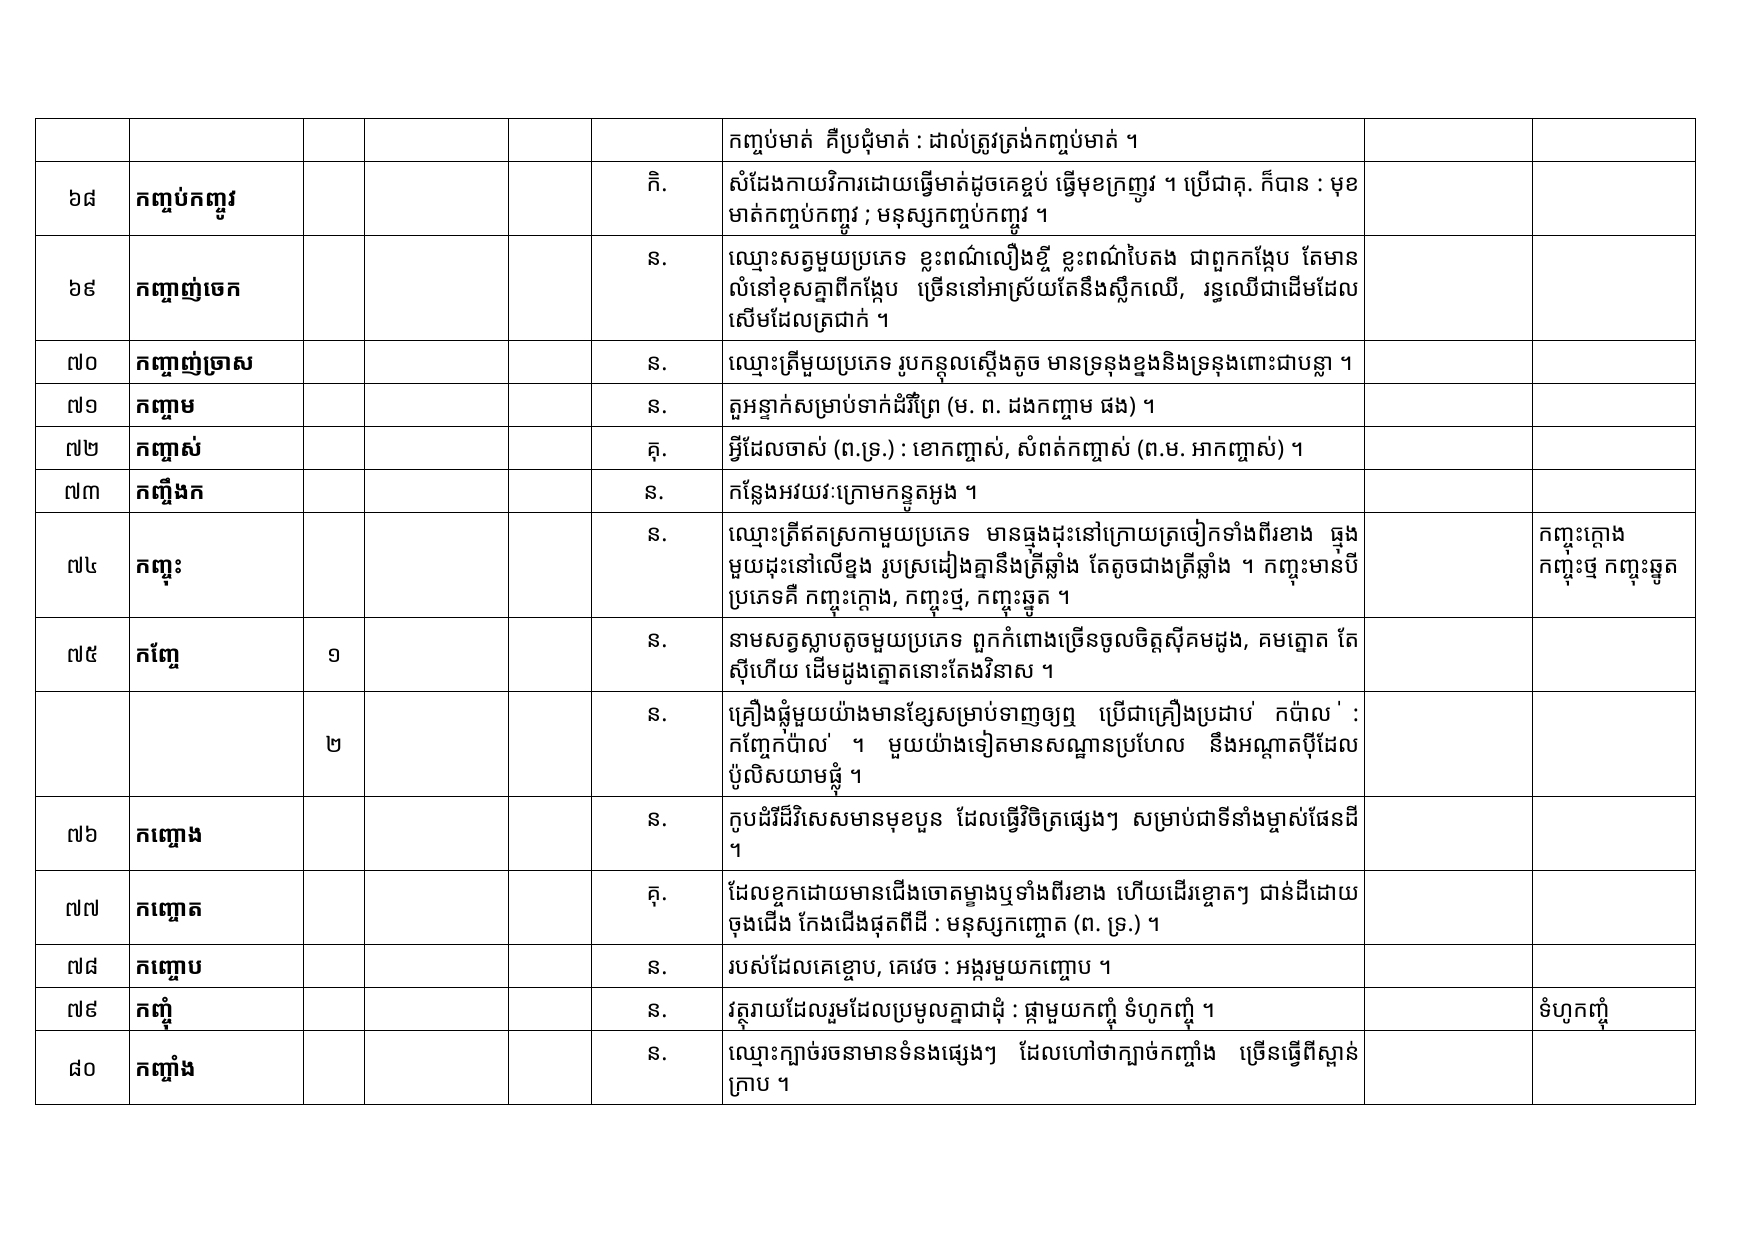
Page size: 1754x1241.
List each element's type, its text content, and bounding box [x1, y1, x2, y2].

table_cell [304, 236, 364, 340]
table_cell [1365, 1031, 1532, 1104]
table_cell ន. [592, 1031, 722, 1104]
table_cell ៧០ [36, 341, 129, 383]
table_cell [304, 988, 364, 1030]
table_cell [365, 119, 508, 161]
table_cell វត្ថុ​រាយ​ដែល​រួម​ដែល​ប្រមូល​គ្នា​ជា​ដុំ : ផ្កា​មួយ​កញ្ចុំ ទំហូ​កញ្ចុំ ។ [723, 988, 1364, 1030]
table_cell [365, 162, 508, 235]
table_cell ៧៦ [36, 797, 129, 870]
table_cell ១ [304, 618, 364, 691]
table_cell [1533, 427, 1695, 469]
table_cell កញ្ចែ [130, 618, 303, 691]
table_cell ៦៩ [36, 236, 129, 340]
table_cell [1533, 871, 1695, 944]
table_cell ៧៨ [36, 945, 129, 987]
table_cell អ្វី​ដែល​ចាស់ (ព.ទ្រ.) : ខោ​កញ្ចាស់, សំពត់​កញ្ចាស់ (ព.ម. អា​កញ្ចាស់) ។ [723, 427, 1364, 469]
table_cell [1365, 236, 1532, 340]
table_cell [509, 470, 591, 512]
table_cell កញ្ចាញ់ច្រាស [130, 341, 303, 383]
table_cell [365, 945, 508, 987]
table_cell [1365, 692, 1532, 796]
table_cell [509, 871, 591, 944]
table_cell [1533, 797, 1695, 870]
table_cell [1533, 470, 1695, 512]
table_cell ៧៥ [36, 618, 129, 691]
table_cell [1533, 119, 1695, 161]
table_cell កញ្ចាញ់ចេក [130, 236, 303, 340]
table_cell [509, 692, 591, 796]
table_cell តួ​អន្ទាក់​សម្រាប់​ទាក់​ដំរី​ព្រៃ (ម. ព. ដង​កញ្ចាម ផង) ។ [723, 384, 1364, 426]
table_cell [365, 618, 508, 691]
table_cell ៧២ [36, 427, 129, 469]
table_cell កញ្ចាស់ [130, 427, 303, 469]
table_cell [1533, 162, 1695, 235]
table_cell ដែល​ខ្ចក​ដោយ​មាន​ជើង​ចោត​ម្ខាង​ឬ​ទាំង​ពីរ​ខាង ហើយ​ដើរ​ខ្ចោត​ៗ ជាន់​ដី​ដោយ​ចុង​ជើង កែង​ជើង​ផុត​ពី​ដី : មនុស្ស​កញ្ចោត (ព. ទ្រ.) ។ [723, 871, 1364, 944]
table_cell [365, 692, 508, 796]
table_cell កិ. [592, 162, 722, 235]
table_cell [1365, 618, 1532, 691]
table_cell [509, 427, 591, 469]
table_cell ន. [592, 988, 722, 1030]
table_cell [130, 119, 303, 161]
table_cell ៧៧ [36, 871, 129, 944]
table_cell ៧១ [36, 384, 129, 426]
table_cell ៧៤ [36, 513, 129, 617]
table_cell [365, 341, 508, 383]
table_cell កញ្ចប់​មាត់ គឺ​ប្រជុំ​មាត់ : ដាល់​ត្រូវ​ត្រង់​កញ្ចប់​មាត់ ។ [723, 119, 1364, 161]
table_cell កញ្ចោប [130, 945, 303, 987]
table_cell [1533, 618, 1695, 691]
table_cell ន. [592, 618, 722, 691]
table_cell ៦៨ [36, 162, 129, 235]
table_cell កញ្ចឹងក [130, 470, 303, 512]
table_cell [304, 162, 364, 235]
table_cell [365, 427, 508, 469]
table_cell ន. [592, 341, 722, 383]
table_cell [1365, 119, 1532, 161]
table_cell កញ្ចុំ [130, 988, 303, 1030]
table_cell [1365, 470, 1532, 512]
table_cell [509, 119, 591, 161]
table_cell [509, 341, 591, 383]
table_cell [1365, 871, 1532, 944]
table_cell ៧៣ [36, 470, 129, 512]
table_cell [1365, 162, 1532, 235]
table_cell ទំហូ​កញ្ចុំ [1533, 988, 1695, 1030]
table_cell កញ្ចប់កញ្ចូវ [130, 162, 303, 235]
table_cell ន. [592, 692, 722, 796]
table_cell [1533, 945, 1695, 987]
table_cell កន្លែង​អវយវៈ​ក្រោម​កន្ទូតអូង ។ [723, 470, 1364, 512]
table_cell [1365, 988, 1532, 1030]
table_cell របស់​ដែល​គេ​ខ្ចោប, គេ​វេច : អង្ករ​មួយ​កញ្ចោប ។ [723, 945, 1364, 987]
table_cell [36, 692, 129, 796]
table_cell ឈ្មោះ​ត្រី​ឥត​ស្រកា​មួយ​ប្រភេទ មាន​ធ្មុង​ដុះ​នៅ​ក្រោយ​ត្រចៀក​ទាំង​ពីរ​ខាង ធ្មុង​មួយ​ដុះ​នៅ​លើ​ខ្នង រូប​ស្រដៀង​គ្នា​នឹង​ត្រី​ឆ្លាំង តែ​តូច​ជាង​ត្រី​ឆ្លាំង ។ កញ្ចុះ​មាន​បី​ប្រភេទ​គឺ កញ្ចុះ​ក្ដោង, កញ្ចុះ​ថ្ម, កញ្ចុះ​ឆ្នូត ។ [723, 513, 1364, 617]
table_cell [304, 871, 364, 944]
table_cell [1365, 427, 1532, 469]
table_cell កញ្ចុះ [130, 513, 303, 617]
table_cell គ្រឿង​ផ្លុំ​មួយ​យ៉ាង​មាន​ខ្សែ​សម្រាប់​ទាញ​ឲ្យ​ឮ ប្រើ​ជា​គ្រឿង​ប្រដាប់ កប៉ាល់ : កញ្ចែក​ប៉ាល់ ។ មួយ​យ៉ាង​ទៀត​មាន​សណ្ឋាន​ប្រហែល នឹង​អណ្តាត​ប៉ី​ដែល​ប៉ូលិស​យាម​ផ្លុំ ។ [723, 692, 1364, 796]
table_cell [1533, 236, 1695, 340]
table_cell ឈ្មោះ​ក្បាច់​រចនា​មាន​ទំនង​ផ្សេង​ៗ ដែល​ហៅ​ថា​ក្បាច់​កញ្ចាំង ច្រើន​ធ្វើ​ពី​ស្ពាន់​ក្រាប ។ [723, 1031, 1364, 1104]
table_cell [304, 427, 364, 469]
table_cell [304, 945, 364, 987]
table_cell ន. [592, 797, 722, 870]
table_cell [509, 945, 591, 987]
table_cell [304, 470, 364, 512]
table_cell [509, 1031, 591, 1104]
table_cell [1365, 513, 1532, 617]
table_cell ន. [592, 236, 722, 340]
table_cell កូប​ដំរី​ដ៏​វិសេស​មាន​មុខ​បួន ដែល​ធ្វើ​វិចិត្រ​ផ្សេង​ៗ សម្រាប់​ជា​ទីនាំង​ម្ចាស់​ផែន​ដី ។ [723, 797, 1364, 870]
table_cell ៨០ [36, 1031, 129, 1104]
table_cell គុ. [592, 427, 722, 469]
table_cell សំដែង​កាយ​វិការ​ដោយ​ធ្វើ​មាត់​ដូច​គេ​ខ្ចប់ ធ្វើ​មុខ​ក្រញូវ ។ ប្រើ​ជា​គុ. ក៏​បាន : មុខ​មាត់​កញ្ចប់​កញ្ចូវ ; មនុស្ស​កញ្ចប់កញ្ចូវ ។ [723, 162, 1364, 235]
table_cell [1365, 384, 1532, 426]
table_cell [1533, 341, 1695, 383]
table_cell [1533, 1031, 1695, 1104]
table_cell [509, 384, 591, 426]
table_cell [304, 384, 364, 426]
table_cell កញ្ចាម [130, 384, 303, 426]
table_cell [304, 1031, 364, 1104]
table_cell [36, 119, 129, 161]
table_cell កញ្ចាំង [130, 1031, 303, 1104]
table_cell ឈ្មោះ​ត្រី​មួយ​ប្រភេទ រូប​កន្តុល​ស្ដើង​តូច មាន​ទ្រនុង​ខ្នង​និង​ទ្រនុង​ពោះ​ជា​បន្លា ។ [723, 341, 1364, 383]
table_cell [1533, 384, 1695, 426]
table_cell [365, 797, 508, 870]
table_cell [1365, 341, 1532, 383]
table_cell [304, 513, 364, 617]
table_cell ន. [592, 384, 722, 426]
table_cell [304, 341, 364, 383]
table_cell [365, 871, 508, 944]
table_cell [509, 988, 591, 1030]
table_cell ឈ្មោះ​សត្វ​មួយ​ប្រភេទ ខ្លះ​ពណ៌​លឿង​ខ្ចី ខ្លះ​ពណ៌​បៃតង ជា​ពួក​កង្កែប តែ​មាន​លំនៅ​ខុស​គ្នា​ពី​កង្កែប ច្រើន​នៅ​អាស្រ័យ​តែ​នឹង​ស្លឹក​ឈើ, រន្ធ​ឈើ​ជាដើម​ដែល​សើម​ដែល​ត្រជាក់ ។ [723, 236, 1364, 340]
table_cell ន. [592, 945, 722, 987]
table_cell ៧៩ [36, 988, 129, 1030]
table_cell [365, 1031, 508, 1104]
table_cell [365, 384, 508, 426]
table_cell [509, 797, 591, 870]
table_cell [365, 470, 508, 512]
table_cell [365, 513, 508, 617]
table_cell [365, 236, 508, 340]
table_cell [509, 618, 591, 691]
table_cell [509, 513, 591, 617]
table_cell [1365, 797, 1532, 870]
table_cell [509, 162, 591, 235]
table_cell [1533, 692, 1695, 796]
table_cell [592, 119, 722, 161]
table_cell គុ. [592, 871, 722, 944]
table_cell [365, 988, 508, 1030]
table_cell [1365, 945, 1532, 987]
table_cell ២ [304, 692, 364, 796]
table_cell កញ្ចោង [130, 797, 303, 870]
table_cell [304, 797, 364, 870]
table_cell ន. [592, 470, 722, 512]
table_cell កញ្ចុះក្ដោង កញ្ចុះថ្ម កញ្ចុះឆ្នូត [1533, 513, 1695, 617]
table_cell ន. [592, 513, 722, 617]
table_cell កញ្ចោត [130, 871, 303, 944]
table_cell [509, 236, 591, 340]
table_cell [304, 119, 364, 161]
table_cell [130, 692, 303, 796]
table_cell នាម​សត្វ​ស្លាប​តូច​មួយ​ប្រភេទ ពួក​កំពោង​ច្រើន​ចូល​ចិត្ត​ស៊ី​គម​ដូង, គម​ត្នោត តែ​ស៊ី​ហើយ ដើម​ដូង​ត្នោត​នោះ​តែង​វិនាស ។ [723, 618, 1364, 691]
